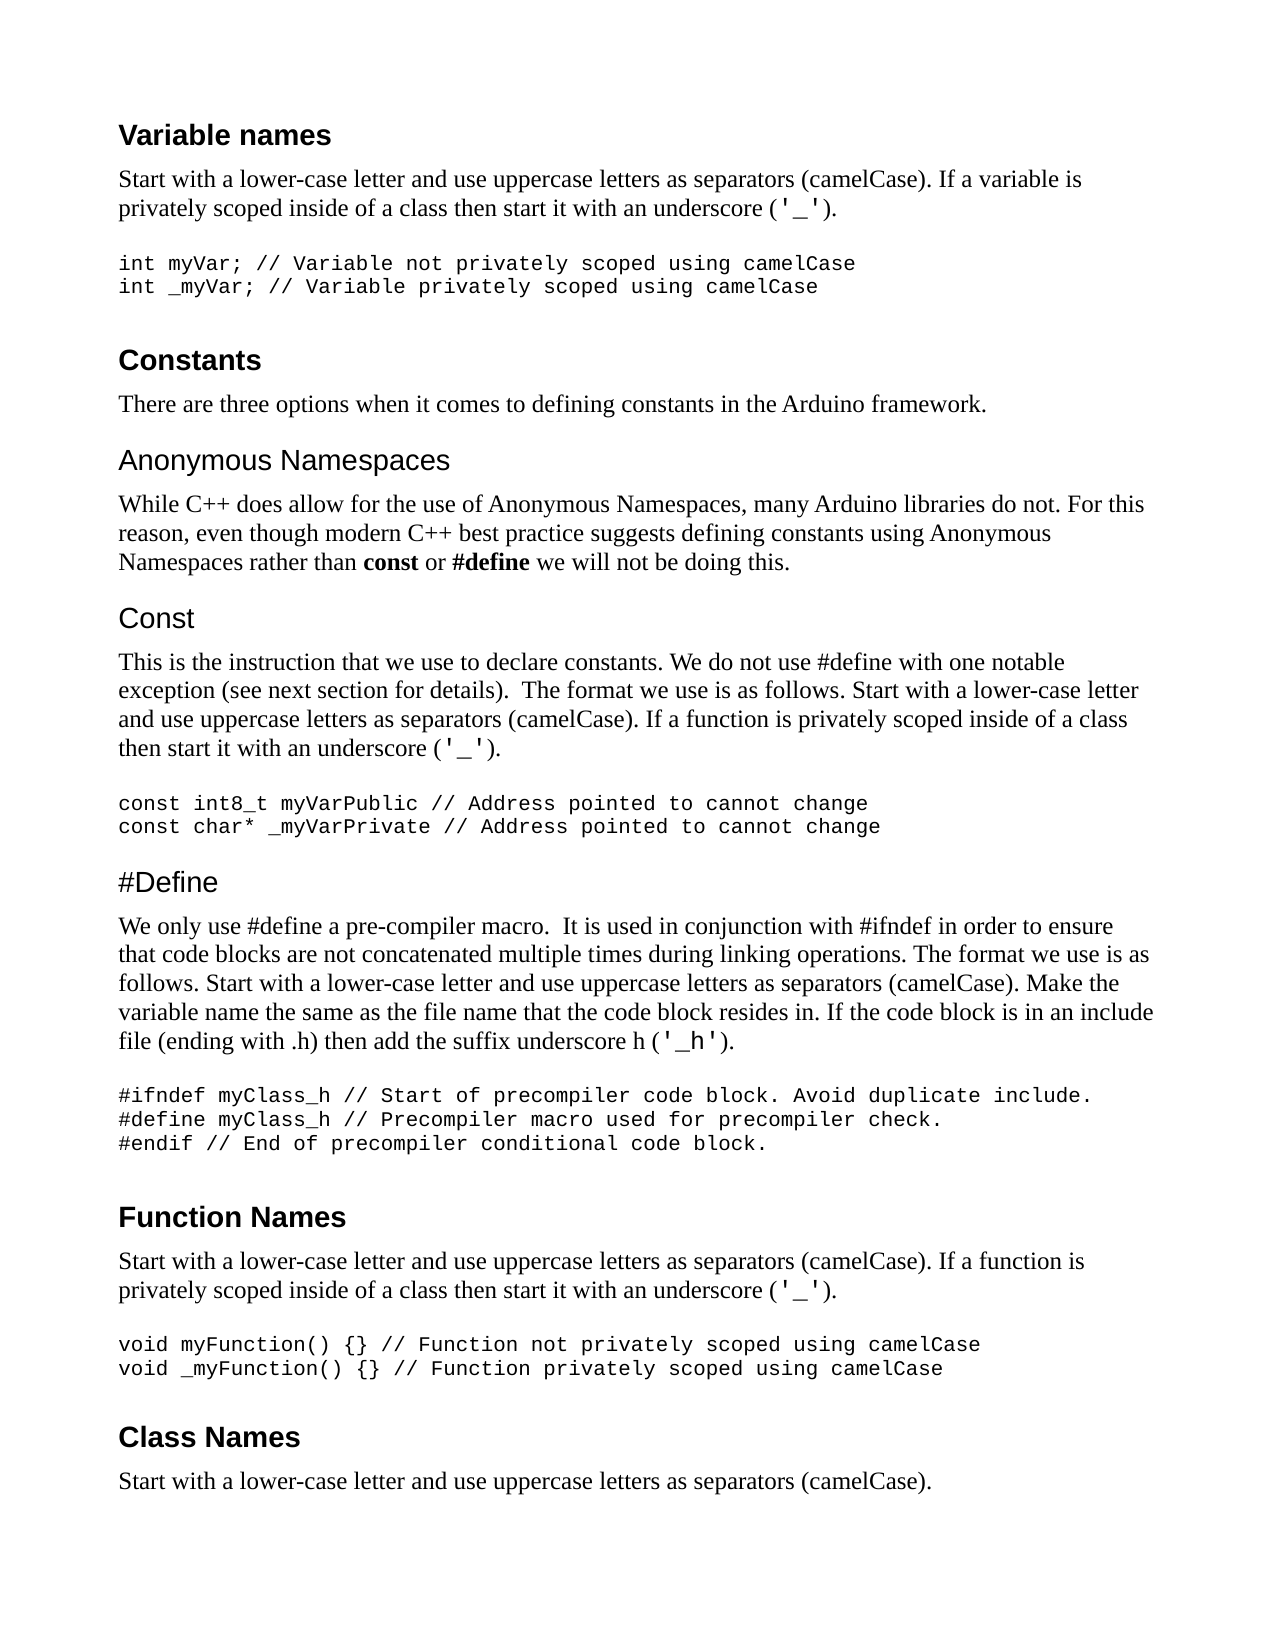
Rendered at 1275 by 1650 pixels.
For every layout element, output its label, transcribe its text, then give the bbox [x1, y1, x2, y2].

text We only use #define a pre-compiler macro. It is used in conjunction with #ifndef in order to ensure that code blocks are not concatenated multiple times during linking operations. The format we use is as follows. Start with a lower-case letter and use uppercase letters as separators (camelCase). Make the variable name the same as the file name that the code block resides in. If the code block is in an include file (ending with .h) then add the suffix underscore h ('_h'). [118, 911, 1157, 1057]
subtitle Const [118, 601, 1157, 634]
text Start with a lower-case letter and use uppercase letters as separators (camelCase). [118, 1466, 1157, 1495]
subtitle Anonymous Namespaces [118, 443, 1157, 477]
subtitle #Define [118, 865, 1157, 898]
text #endif // End of precompiler conditional code block. [118, 1133, 1157, 1156]
text Start with a lower-case letter and use uppercase letters as separators (camelCase). If a function is privately scoped inside of a class then start it with an underscore ('_'). [118, 1246, 1157, 1306]
subtitle Variable names [118, 118, 1157, 152]
text There are three options when it comes to defining constants in the Arduino framework. [118, 389, 1157, 418]
text const int8_t myVarPublic // Address pointed to cannot change [118, 792, 1157, 816]
text While C++ does allow for the use of Anonymous Namespaces, many Arduino libraries do not. For this reason, even though modern C++ best practice suggests defining constants using Anonymous Namespaces rather than const or #define we will not be doing this. [118, 489, 1157, 576]
text int myVar; // Variable not privately scoped using camelCase [118, 253, 1157, 276]
text #ifndef myClass_h // Start of precompiler code block. Avoid duplicate include. [118, 1085, 1157, 1109]
text int _myVar; // Variable privately scoped using camelCase [118, 276, 1157, 300]
text void _myFunction() {} // Function privately scoped using camelCase [118, 1358, 1157, 1382]
subtitle Constants [118, 343, 1157, 377]
text Start with a lower-case letter and use uppercase letters as separators (camelCase). If a variable is privately scoped inside of a class then start it with an underscore ('_'). [118, 164, 1157, 224]
subtitle Class Names [118, 1420, 1157, 1453]
text void myFunction() {} // Function not privately scoped using camelCase [118, 1334, 1157, 1358]
subtitle Function Names [118, 1200, 1157, 1233]
text const char* _myVarPrivate // Address pointed to cannot change [118, 816, 1157, 840]
text #define myClass_h // Precompiler macro used for precompiler check. [118, 1109, 1157, 1133]
text This is the instruction that we use to declare constants. We do not use #define with one notable exception (see next section for details). The format we use is as follows. Start with a lower-case letter and use uppercase letters as separators (camelCase). If a function is privately scoped inside of a class then start it with an underscore ('_'). [118, 647, 1157, 764]
